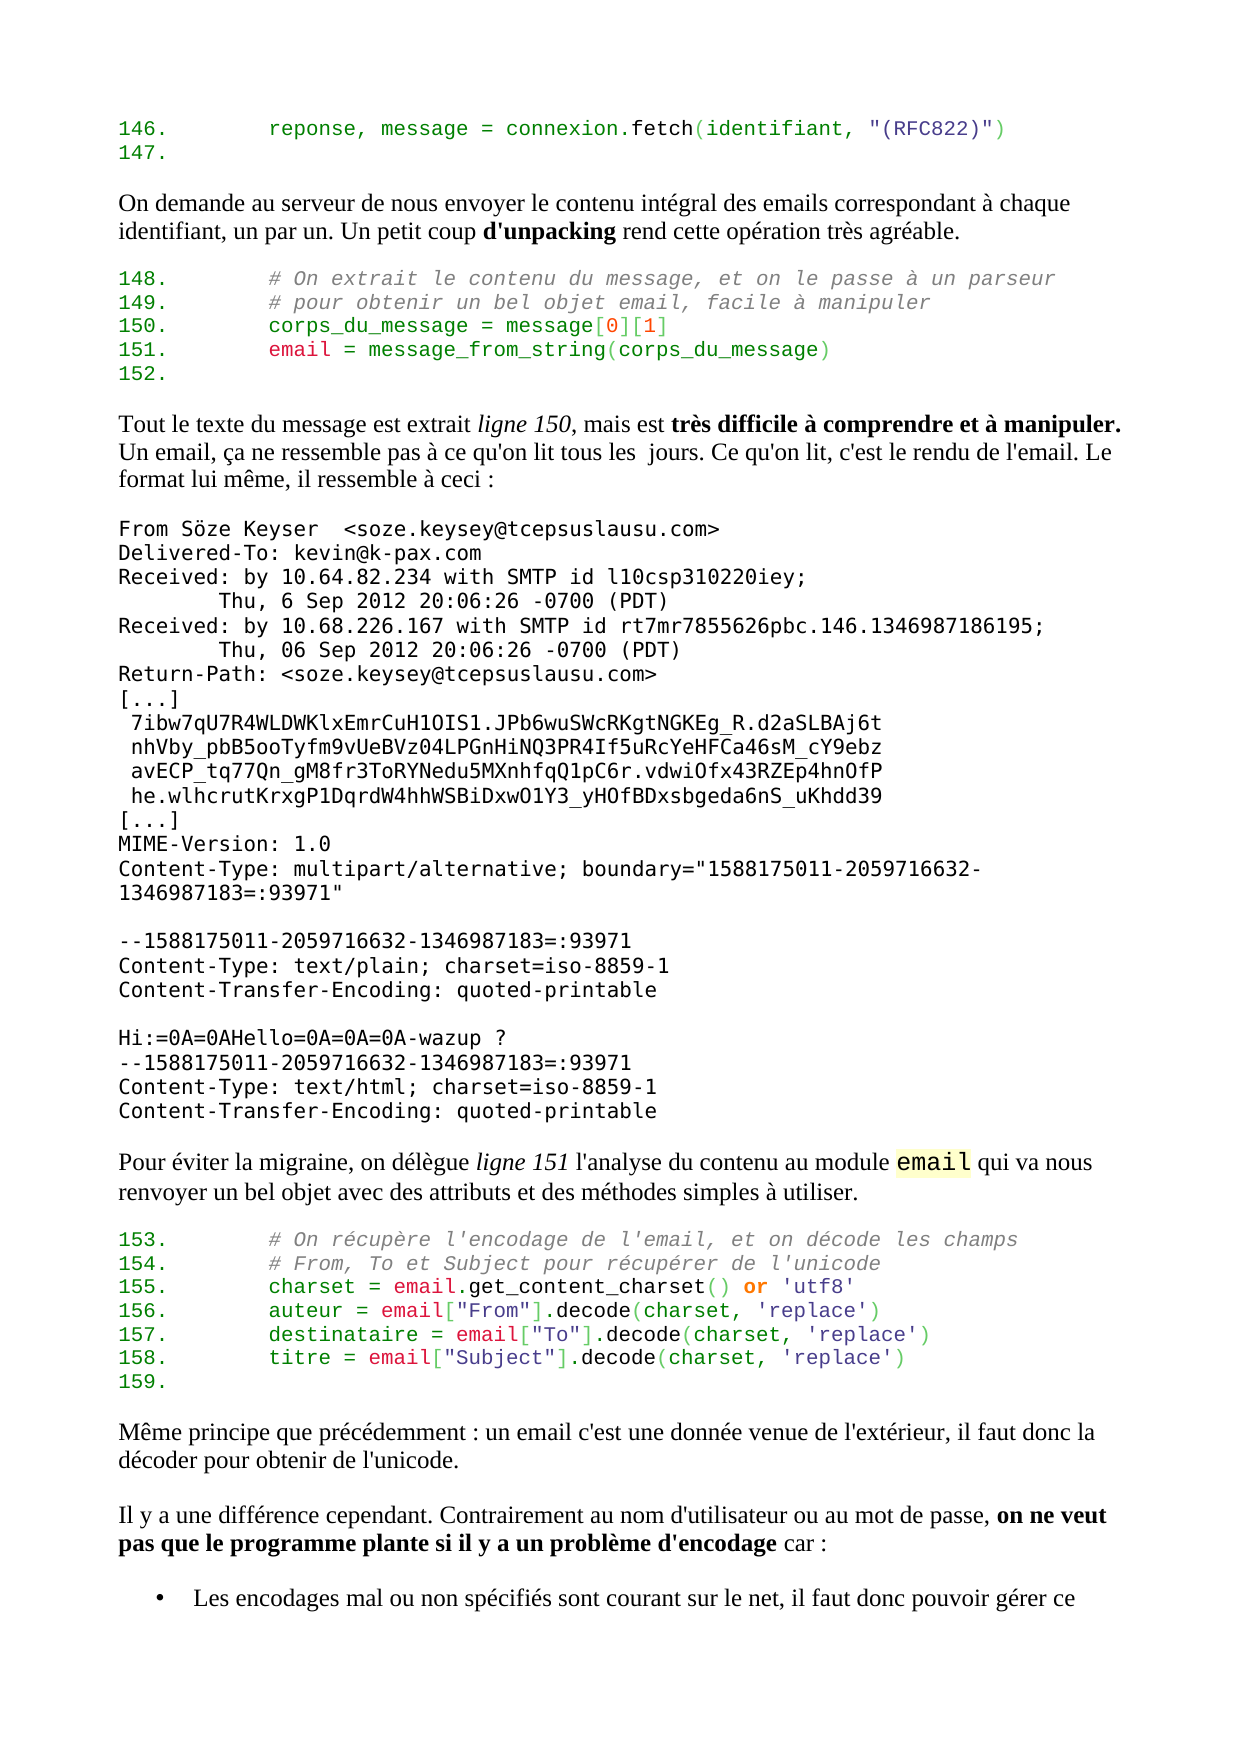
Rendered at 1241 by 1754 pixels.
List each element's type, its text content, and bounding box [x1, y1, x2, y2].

list # pour obtenir un bel objet email, facile à manipuler [118, 292, 1122, 315]
text Il y a une différence cependant. Contrairement au nom d'utilisateur ou au mot de passe, on ne veut pas que le programme plante si il y a un problème d'encodage car : [118, 1501, 1122, 1557]
text Thu, 6 Sep 2012 20:06:26 -0700 (PDT) [118, 589, 1122, 614]
text Content-Transfer-Encoding: quoted-printable [118, 978, 1122, 1002]
list charset = email.get_content_charset() or 'utf8' [118, 1276, 1122, 1300]
text Content-Type: text/html; charset=iso-8859-1 [118, 1075, 1122, 1099]
text Received: by 10.64.82.234 with SMTP id l10csp310220iey; [118, 565, 1122, 589]
text On demande au serveur de nous envoyer le contenu intégral des emails correspondant à chaque identifiant, un par un. Un petit coup d'unpacking rend cette opération très agréable. [118, 189, 1122, 244]
list destinataire = email["To"].decode(charset, 'replace') [118, 1323, 1122, 1347]
text Même principe que précédemment : un email c'est une donnée venue de l'extérieur, il faut donc la décoder pour obtenir de l'unicode. [118, 1418, 1122, 1473]
list # On récupère l'encodage de l'email, et on décode les champs [118, 1229, 1122, 1253]
list reponse, message = connexion.fetch(identifiant, "(RFC822)") [118, 118, 1122, 142]
list corps_du_message = message[0][1] [118, 315, 1122, 339]
text Content-Transfer-Encoding: quoted-printable [118, 1099, 1122, 1123]
text --1588175011-2059716632-1346987183=:93971 [118, 929, 1122, 954]
text avECP_tq77Qn_gM8fr3ToRYNedu5MXnhfqQ1pC6r.vdwiOfx43RZEp4hnOfP [118, 759, 1122, 784]
text Content-Type: text/plain; charset=iso-8859-1 [118, 954, 1122, 978]
text Pour éviter la migraine, on délègue ligne 151 l'analyse du contenu au module email qui va nous renvoyer un bel objet avec des attributs et des méthodes simples à utiliser. [118, 1148, 1122, 1205]
list titre = email["Subject"].decode(charset, 'replace') [118, 1347, 1122, 1371]
text 7ibw7qU7R4WLDWKlxEmrCuH1OIS1.JPb6wuSWcRKgtNGKEg_R.d2aSLBAj6t [118, 711, 1122, 735]
text Received: by 10.68.226.167 with SMTP id rt7mr7855626pbc.146.1346987186195; [118, 614, 1122, 638]
text Hi:=0A=0AHello=0A=0A=0A-wazup ? [118, 1026, 1122, 1051]
text he.wlhcrutKrxgP1DqrdW4hhWSBiDxwO1Y3_yHOfBDxsbgeda6nS_uKhdd39 [118, 784, 1122, 808]
text nhVby_pbB5ooTyfm9vUeBVz04LPGnHiNQ3PR4If5uRcYeHFCa46sM_cY9ebz [118, 735, 1122, 759]
list # From, To et Subject pour récupérer de l'unicode [118, 1253, 1122, 1276]
text Delivered-To: kevin@k-pax.com [118, 541, 1122, 565]
list # On extrait le contenu du message, et on le passe à un parseur [118, 268, 1122, 292]
list auteur = email["From"].decode(charset, 'replace') [118, 1300, 1122, 1323]
list email = message_from_string(corps_du_message) [118, 339, 1122, 363]
text [...] [118, 808, 1122, 832]
text Tout le texte du message est extrait ligne 150, mais est très difficile à comprendre et à manipuler. Un email, ça ne ressemble pas à ce qu'on lit tous les jours. Ce qu'on lit, c'est le rendu de l'email. Le format lui même, il ressemble à ceci : [118, 410, 1122, 493]
text [...] [118, 687, 1122, 711]
list Les encodages mal ou non spécifiés sont courant sur le net, il faut donc pouvoir gérer ce [156, 1584, 1122, 1612]
text --1588175011-2059716632-1346987183=:93971 [118, 1051, 1122, 1075]
text Return-Path: <soze.keysey@tcepsuslausu.com> [118, 662, 1122, 687]
text Thu, 06 Sep 2012 20:06:26 -0700 (PDT) [118, 638, 1122, 662]
text Content-Type: multipart/alternative; boundary="1588175011-2059716632-1346987183=:93971" [118, 857, 1122, 905]
text From Söze Keyser <soze.keysey@tcepsuslausu.com> [118, 517, 1122, 541]
text MIME-Version: 1.0 [118, 832, 1122, 857]
